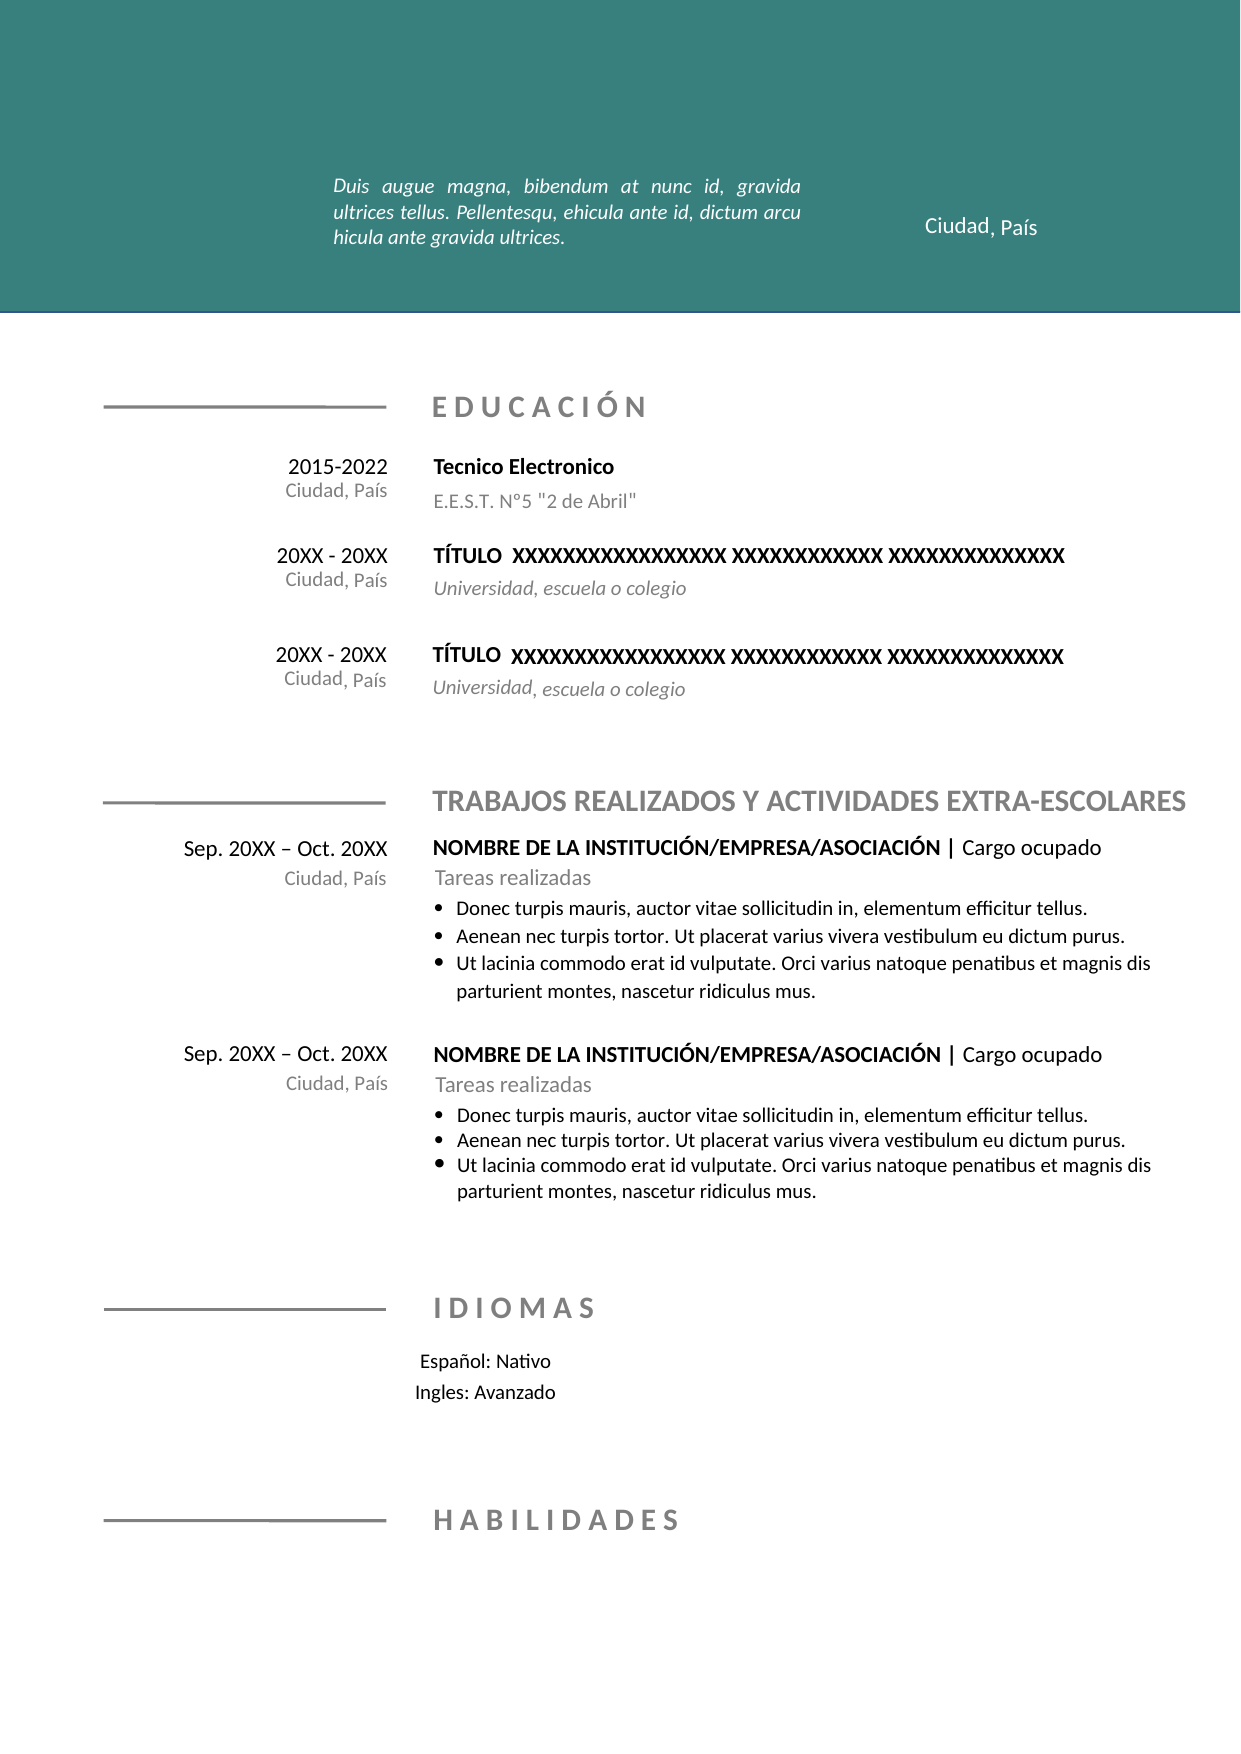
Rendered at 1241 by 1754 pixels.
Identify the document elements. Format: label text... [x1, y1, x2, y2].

text Duis augue magna, bibendum at nunc id, gravida ultrices tellus. Pellentesqu, ehicula ante id, dictum arcu hicula ante gravida ultrices. [333, 172, 804, 250]
text Universidad, escuela o colegio [432, 674, 814, 699]
text I D I O M A S [433, 1288, 676, 1327]
text Español: Nativo [296, 1348, 674, 1374]
list Ut lacinia commodo erat id vulputate. Orci varius natoque penatibus et magnis dis parturient montes, nascetur ridiculus mus. [435, 1153, 1233, 1204]
text 20XX - 20XX [155, 541, 388, 569]
text Sep. 20XX – Oct. 20XX [139, 834, 388, 860]
text NOMBRE DE LA INSTITUCIÓN/EMPRESA/ASOCIACIÓN | Cargo ocupado [433, 1040, 1240, 1068]
text TRABAJOS REALIZADOS Y ACTIVIDADES EXTRA-ESCOLARES [432, 781, 1189, 821]
text Ciudad, País [166, 670, 386, 691]
text TÍTULO XXXXXXXXXXXXXXXXX XXXXXXXXXXXX XXXXXXXXXXXXXX [433, 541, 1240, 569]
list Aenean nec turpis tortor. Ut placerat varius vivera vestibulum eu dictum purus. [435, 1127, 1233, 1153]
text 20XX - 20XX [154, 640, 387, 670]
list Donec turpis mauris, auctor vitae sollicitudin in, elementum efficitur tellus. [435, 1102, 1233, 1127]
text Universidad, escuela o colegio [433, 575, 816, 600]
text Sep. 20XX – Oct. 20XX [139, 1039, 388, 1065]
text 2015-2022 [155, 452, 388, 480]
text Ciudad, País [156, 1071, 388, 1096]
text NOMBRE DE LA INSTITUCIÓN/EMPRESA/ASOCIACIÓN | Cargo ocupado [433, 833, 1240, 862]
text Ingles: Avanzado [296, 1379, 674, 1404]
list Ut lacinia commodo erat id vulputate. Orci varius natoque penatibus et magnis dis parturient montes, nascetur ridiculus mus. [435, 950, 1233, 1003]
list Aenean nec turpis tortor. Ut placerat varius vivera vestibulum eu dictum purus. [435, 923, 1233, 948]
text Ciudad, País [167, 569, 387, 592]
text Tecnico Electronico [433, 452, 1240, 480]
text TÍTULO XXXXXXXXXXXXXXXXX XXXXXXXXXXXX XXXXXXXXXXXXXX [432, 641, 1240, 669]
text Ciudad, País [154, 865, 387, 891]
text Tareas realizadas [435, 1070, 1240, 1098]
text Ciudad, País [167, 480, 387, 503]
text Ciudad, País [925, 211, 1214, 238]
text E.E.S.T. Nº5 "2 de Abril" [433, 486, 816, 511]
list Donec turpis mauris, auctor vitae sollicitudin in, elementum efficitur tellus. [435, 896, 1233, 921]
text H A B I L I D A D E S [433, 1500, 781, 1531]
text E D U C A C I Ó N [432, 387, 704, 423]
text Tareas realizadas [434, 863, 1240, 892]
